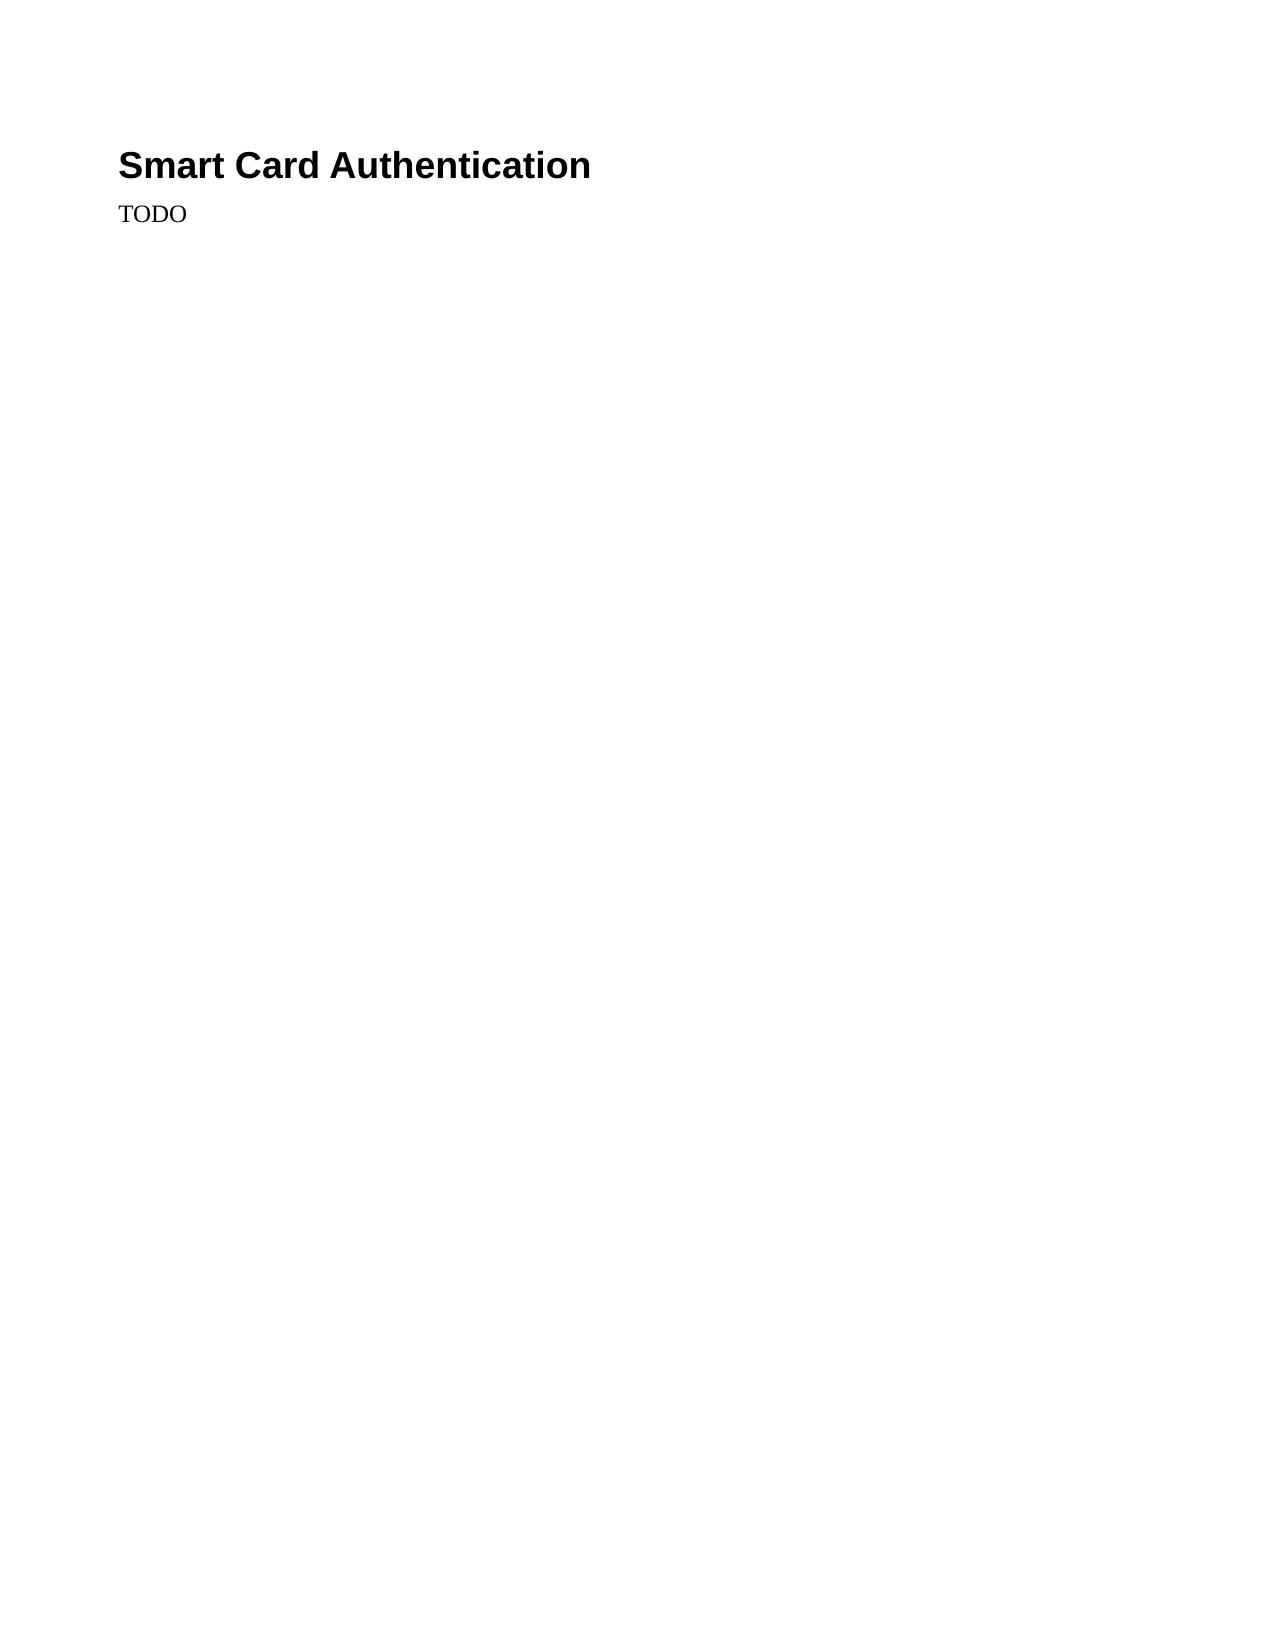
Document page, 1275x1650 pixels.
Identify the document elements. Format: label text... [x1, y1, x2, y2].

text TODO [118, 199, 1157, 227]
subtitle Smart Card Authentication [118, 143, 1157, 186]
